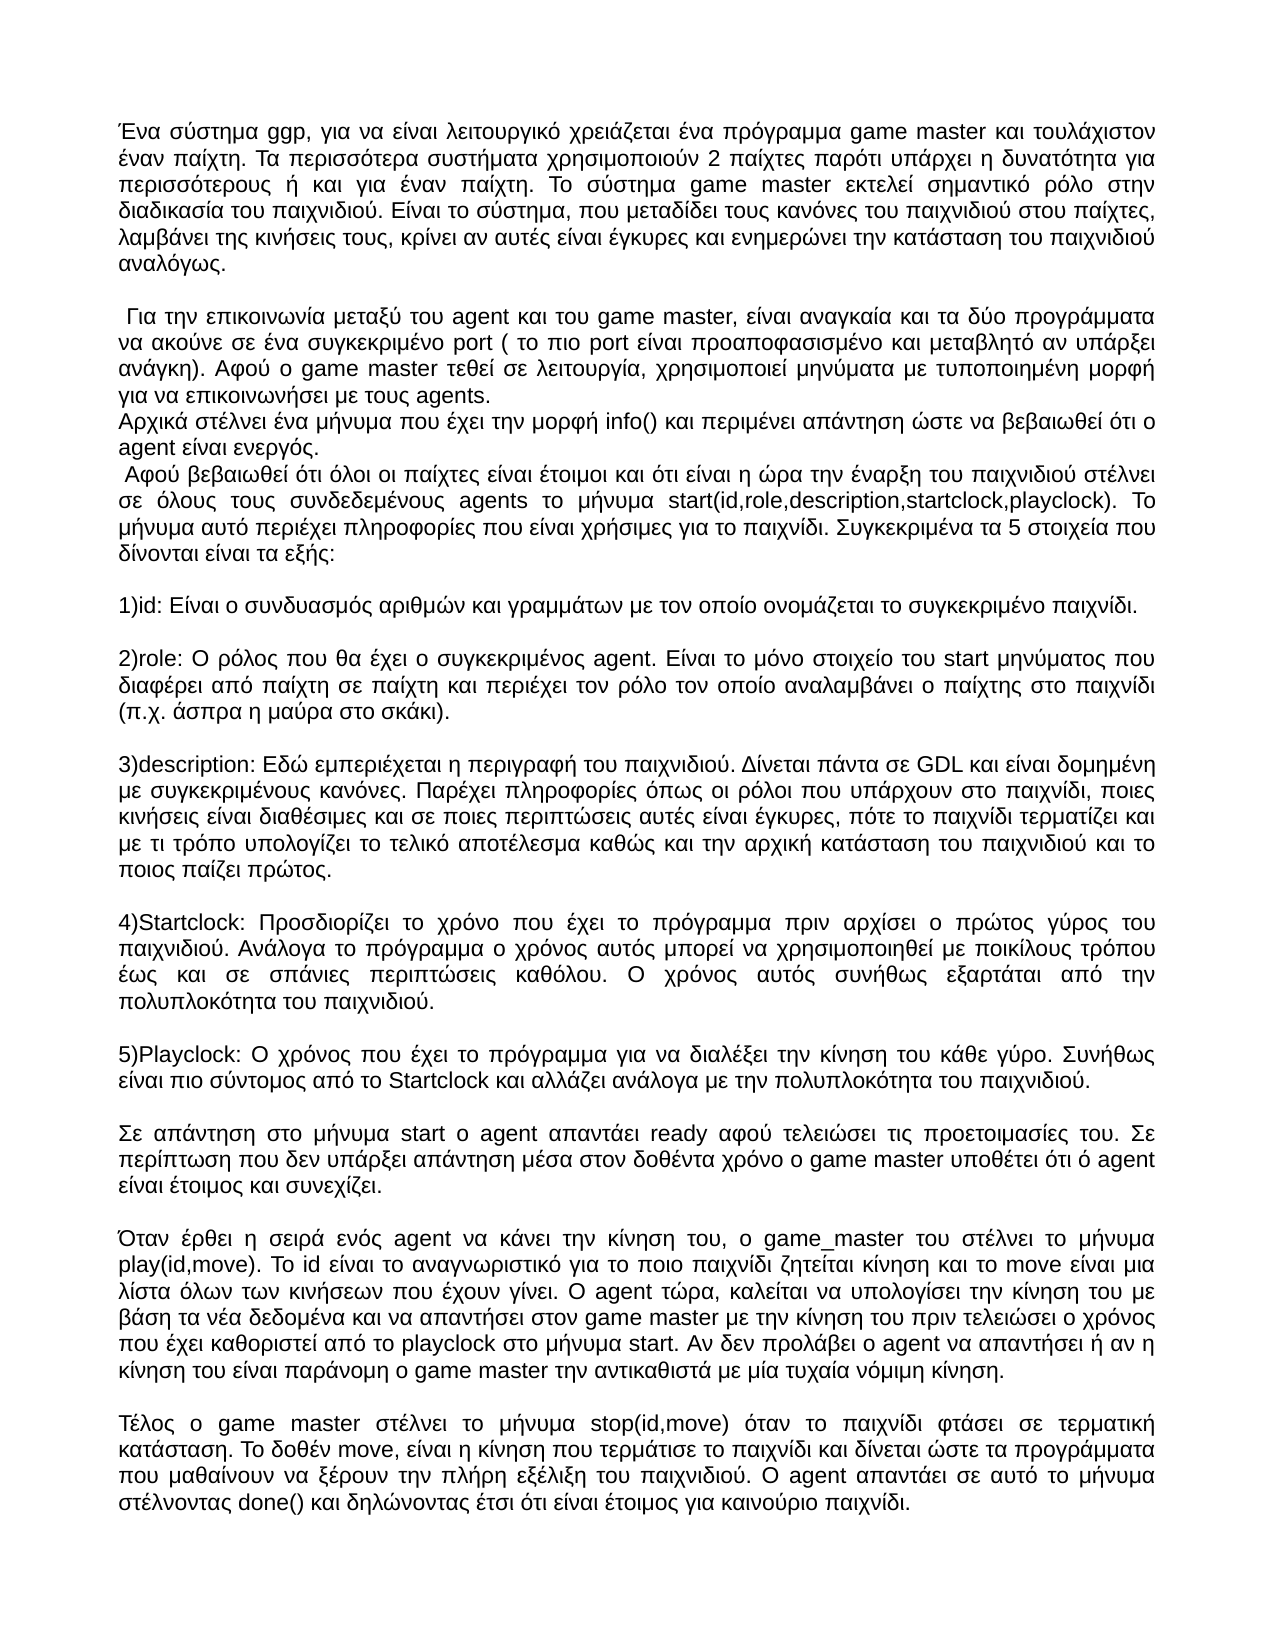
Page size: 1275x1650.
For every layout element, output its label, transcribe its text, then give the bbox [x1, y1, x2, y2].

text Όταν έρθει η σειρά ενός agent να κάνει την κίνηση του, ο game_master του στέλνει το μήνυμα play(id,move). Το id είναι το αναγνωριστικό για το ποιο παιχνίδι ζητείται κίνηση και το move είναι μια λίστα όλων των κινήσεων που έχουν γίνει. Ο agent τώρα, καλείται να υπολογίσει την κίνηση του με βάση τα νέα δεδομένα και να απαντήσει στον game master με την κίνηση του πριν τελειώσει ο χρόνος που έχει καθοριστεί από το playclock στο μήνυμα start. Αν δεν προλάβει ο agent να απαντήσει ή αν η κίνηση του είναι παράνομη o game master την αντικαθιστά με μία τυχαία νόμιμη κίνηση. [118, 1225, 1157, 1383]
text 4)Startclock: Προσδιορίζει το χρόνο που έχει το πρόγραμμα πριν αρχίσει ο πρώτος γύρος του παιχνιδιού. Ανάλογα το πρόγραμμα ο χρόνος αυτός μπορεί να χρησιμοποιηθεί με ποικίλους τρόπου έως και σε σπάνιες περιπτώσεις καθόλου. Ο χρόνος αυτός συνήθως εξαρτάται από την πολυπλοκότητα του παιχνιδιού. [118, 909, 1157, 1014]
text 3)description: Εδώ εμπεριέχεται η περιγραφή του παιχνιδιού. Δίνεται πάντα σε GDL και είναι δομημένη με συγκεκριμένους κανόνες. Παρέχει πληροφορίες όπως οι ρόλοι που υπάρχουν στο παιχνίδι, ποιες κινήσεις είναι διαθέσιμες και σε ποιες περιπτώσεις αυτές είναι έγκυρες, πότε το παιχνίδι τερματίζει και με τι τρόπο υπολογίζει το τελικό αποτέλεσμα καθώς και την αρχική κατάσταση του παιχνιδιού και το ποιος παίζει πρώτος. [118, 751, 1157, 882]
text Αφού βεβαιωθεί ότι όλοι οι παίχτες είναι έτοιμοι και ότι είναι η ώρα την έναρξη του παιχνιδιού στέλνει σε όλους τους συνδεδεμένους agents το μήνυμα start(id,role,description,startclock,playclock). Το μήνυμα αυτό περιέχει πληροφορίες που είναι χρήσιμες για το παιχνίδι. Συγκεκριμένα τα 5 στοιχεία που δίνονται είναι τα εξής: [118, 461, 1157, 566]
text Αρχικά στέλνει ένα μήνυμα που έχει την μορφή info() και περιμένει απάντηση ώστε να βεβαιωθεί ότι ο agent είναι ενεργός. [118, 408, 1157, 461]
text 5)Playclock: Ο χρόνος που έχει το πρόγραμμα για να διαλέξει την κίνηση του κάθε γύρο. Συνήθως είναι πιο σύντομος από το Startclock και αλλάζει ανάλογα με την πολυπλοκότητα του παιχνιδιού. [118, 1041, 1157, 1093]
text Σε απάντηση στο μήνυμα start ο agent απαντάει ready αφού τελειώσει τις προετοιμασίες του. Σε περίπτωση που δεν υπάρξει απάντηση μέσα στον δοθέντα χρόνο ο game master υποθέτει ότι ό agent είναι έτοιμος και συνεχίζει. [118, 1119, 1157, 1199]
text 2)role: Ο ρόλος που θα έχει ο συγκεκριμένος agent. Είναι το μόνο στοιχείο του start μηνύματος που διαφέρει από παίχτη σε παίχτη και περιέχει τον ρόλο τον οποίο αναλαμβάνει ο παίχτης στο παιχνίδι (π.χ. άσπρα η μαύρα στο σκάκι). [118, 645, 1157, 724]
text Για την επικοινωνία μεταξύ του agent και του game master, είναι αναγκαία και τα δύο προγράμματα να ακούνε σε ένα συγκεκριμένο port ( το πιο port είναι προαποφασισμένο και μεταβλητό αν υπάρξει ανάγκη). Αφού ο game master τεθεί σε λειτουργία, χρησιμοποιεί μηνύματα με τυποποιημένη μορφή για να επικοινωνήσει με τους agents. [118, 303, 1157, 408]
text Ένα σύστημα ggp, για να είναι λειτουργικό χρειάζεται ένα πρόγραμμα game master και τουλάχιστον έναν παίχτη. Τα περισσότερα συστήματα χρησιμοποιούν 2 παίχτες παρότι υπάρχει η δυνατότητα για περισσότερους ή και για έναν παίχτη. Το σύστημα game master εκτελεί σημαντικό ρόλο στην διαδικασία του παιχνιδιού. Είναι το σύστημα, που μεταδίδει τους κανόνες του παιχνιδιού στου παίχτες, λαμβάνει της κινήσεις τους, κρίνει αν αυτές είναι έγκυρες και ενημερώνει την κατάσταση του παιχνιδιού αναλόγως. [118, 118, 1157, 276]
text Τέλος ο game master στέλνει το μήνυμα stop(id,move) όταν το παιχνίδι φτάσει σε τερματική κατάσταση. Το δοθέν move, είναι η κίνηση που τερμάτισε το παιχνίδι και δίνεται ώστε τα προγράμματα που μαθαίνουν να ξέρουν την πλήρη εξέλιξη του παιχνιδιού. Ο agent απαντάει σε αυτό το μήνυμα στέλνοντας done() και δηλώνοντας έτσι ότι είναι έτοιμος για καινούριο παιχνίδι. [118, 1409, 1157, 1515]
text 1)id: Είναι ο συνδυασμός αριθμών και γραμμάτων με τον οποίο ονομάζεται το συγκεκριμένο παιχνίδι. [118, 592, 1157, 619]
